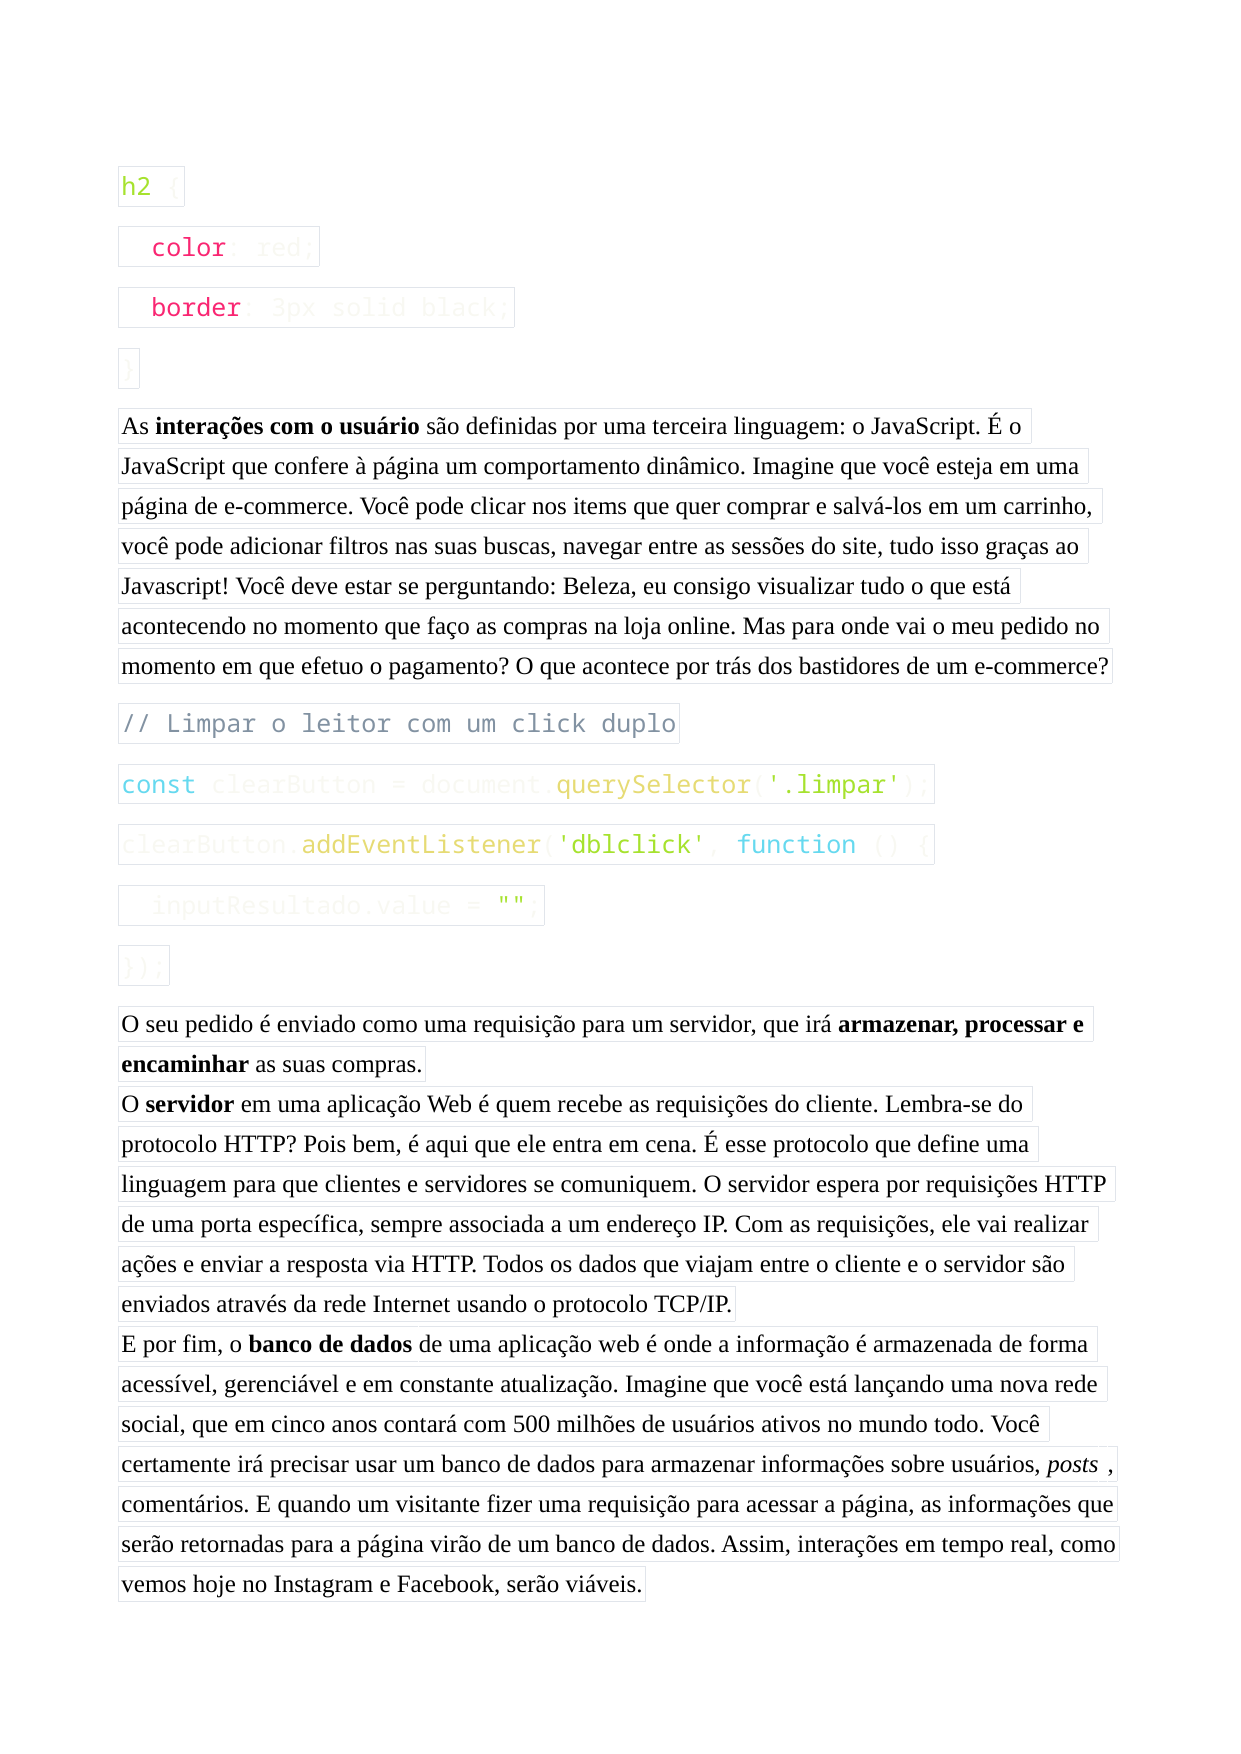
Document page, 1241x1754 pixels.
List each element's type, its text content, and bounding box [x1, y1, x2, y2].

text clearButton.addEventListener('dblclick', function () { [119, 825, 934, 864]
text O seu pedido é enviado como uma requisição para um servidor, que irá armazenar, processar e encaminhar as suas compras. [118, 1006, 1122, 1081]
text [320, 226, 1122, 266]
text [185, 166, 1122, 206]
text // Limpar o leitor com um click duplo [119, 704, 679, 743]
text As interações com o usuário são definidas por uma terceira linguagem: o JavaScript. É o JavaScript que confere à página um comportamento dinâmico. Imagine que você esteja em uma página de e-commerce. Você pode clicar nos items que quer comprar e salvá-los em um carrinho, você pode adicionar filtros nas suas buscas, navegar entre as sessões do site, tudo isso graças ao Javascript! Você deve estar se perguntando: Beleza, eu consigo visualizar tudo o que está acontecendo no momento que faço as compras na loja online. Mas para onde vai o meu pedido no momento em que efetuo o pagamento? O que acontece por trás dos bastidores de um e-commerce? [118, 408, 1122, 683]
text border: 3px solid black; [119, 288, 514, 327]
text }); [119, 946, 169, 985]
text [935, 824, 1122, 864]
text [935, 763, 1122, 803]
text color: red; [119, 227, 319, 266]
text E por fim, o banco de dados de uma aplicação web é onde a informação é armazenada de forma acessível, gerenciável e em constante atualização. Imagine que você está lançando uma nova rede social, que em cinco anos contará com 500 milhões de usuários ativos no mundo todo. Você certamente irá precisar usar um banco de dados para armazenar informações sobre usuários, posts , comentários. E quando um visitante fizer uma requisição para acessar a página, as informações que serão retornadas para a página virão de um banco de dados. Assim, interações em tempo real, como vemos hoje no Instagram e Facebook, serão viáveis. [118, 1326, 1122, 1601]
text [170, 945, 1122, 985]
text [140, 348, 1122, 388]
text inputResultado.value = ""; [119, 886, 544, 925]
text h2 { [119, 167, 184, 206]
text [545, 885, 1122, 925]
text O servidor em uma aplicação Web é quem recebe as requisições do cliente. Lembra-se do protocolo HTTP? Pois bem, é aqui que ele entra em cena. É esse protocolo que define uma linguagem para que clientes e servidores se comuniquem. O servidor espera por requisições HTTP de uma porta específica, sempre associada a um endereço IP. Com as requisições, ele vai realizar ações e enviar a resposta via HTTP. Todos os dados que viajam entre o cliente e o servidor são enviados através da rede Internet usando o protocolo TCP/IP. [118, 1086, 1122, 1321]
text } [119, 349, 139, 388]
text [515, 287, 1122, 327]
text [680, 703, 1122, 743]
text const clearButton = document.querySelector('.limpar'); [119, 765, 934, 803]
